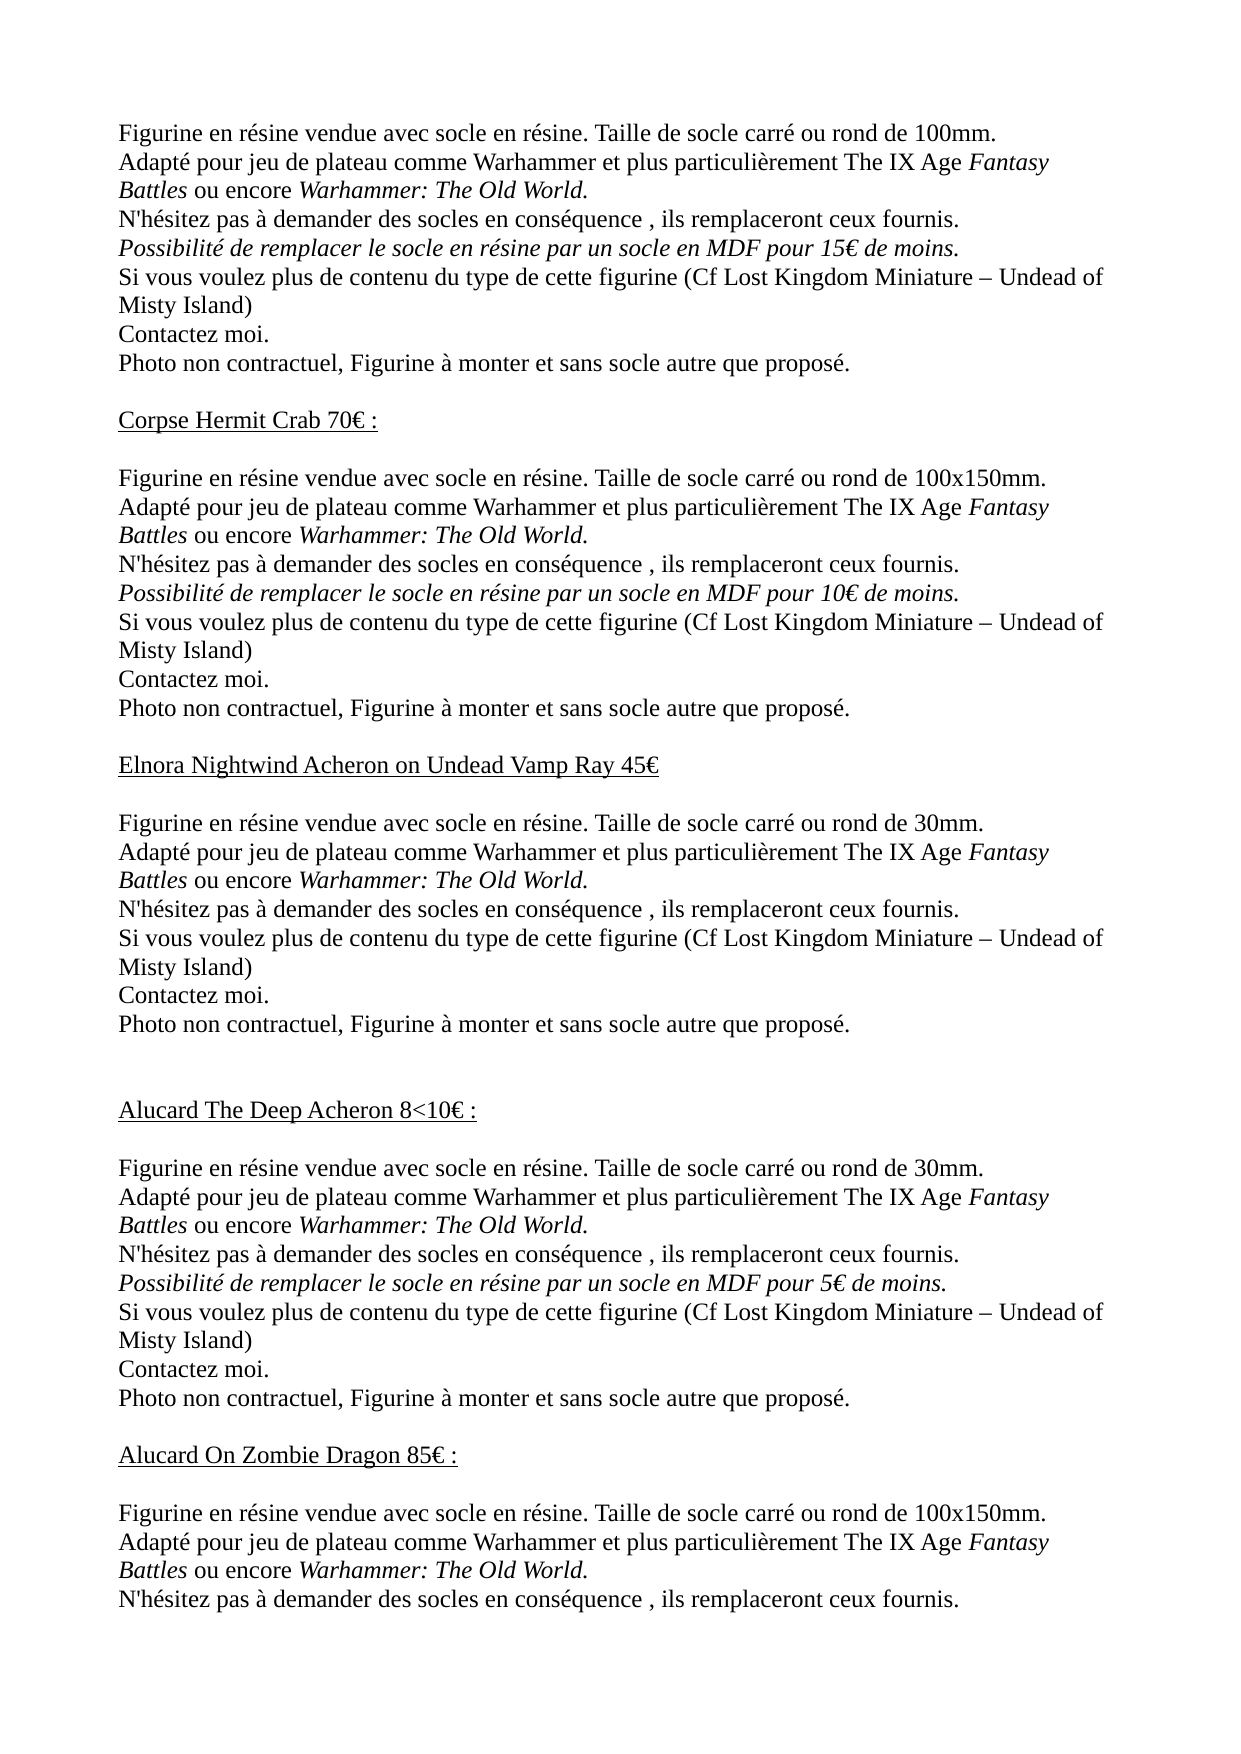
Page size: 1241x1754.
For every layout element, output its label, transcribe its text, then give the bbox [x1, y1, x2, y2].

text Corpse Hermit Crab 70€ : [118, 406, 1122, 463]
text Photo non contractuel, Figurine à monter et sans socle autre que proposé. [118, 693, 1122, 722]
text Figurine en résine vendue avec socle en résine. Taille de socle carré ou rond de 100mm. Adapté pour jeu de plateau comme Warhammer et plus particulièrement The IX Age Fantasy Battles ou encore Warhammer: The Old World. [118, 118, 1122, 204]
text Contactez moi. [118, 981, 1122, 1009]
text Possibilité de remplacer le socle en résine par un socle en MDF pour 10€ de moins. Si vous voulez plus de contenu du type de cette figurine (Cf Lost Kingdom Miniature – Undead of Misty Island) [118, 578, 1122, 664]
text Possibilité de remplacer le socle en résine par un socle en MDF pour 15€ de moins. Si vous voulez plus de contenu du type de cette figurine (Cf Lost Kingdom Miniature – Undead of Misty Island) [118, 233, 1122, 319]
text Figurine en résine vendue avec socle en résine. Taille de socle carré ou rond de 100x150mm. Adapté pour jeu de plateau comme Warhammer et plus particulièrement The IX Age Fantasy Battles ou encore Warhammer: The Old World. [118, 463, 1122, 549]
text Contactez moi. [118, 1354, 1122, 1383]
text N'hésitez pas à demander des socles en conséquence , ils remplaceront ceux fournis. Si vous voulez plus de contenu du type de cette figurine (Cf Lost Kingdom Miniature – Undead of Misty Island) [118, 894, 1122, 981]
text N'hésitez pas à demander des socles en conséquence , ils remplaceront ceux fournis. [118, 1239, 1122, 1268]
text N'hésitez pas à demander des socles en conséquence , ils remplaceront ceux fournis. [118, 549, 1122, 578]
text Figurine en résine vendue avec socle en résine. Taille de socle carré ou rond de 30mm. Adapté pour jeu de plateau comme Warhammer et plus particulièrement The IX Age Fantasy Battles ou encore Warhammer: The Old World. [118, 808, 1122, 894]
text N'hésitez pas à demander des socles en conséquence , ils remplaceront ceux fournis. [118, 204, 1122, 233]
text Contactez moi. [118, 319, 1122, 348]
text Alucard The Deep Acheron 8<10€ : [118, 1096, 1122, 1153]
text Figurine en résine vendue avec socle en résine. Taille de socle carré ou rond de 30mm. Adapté pour jeu de plateau comme Warhammer et plus particulièrement The IX Age Fantasy Battles ou encore Warhammer: The Old World. [118, 1153, 1122, 1239]
text Elnora Nightwind Acheron on Undead Vamp Ray 45€ [118, 751, 1122, 779]
text Photo non contractuel, Figurine à monter et sans socle autre que proposé. [118, 1383, 1122, 1412]
text Photo non contractuel, Figurine à monter et sans socle autre que proposé. [118, 1009, 1122, 1038]
text Alucard On Zombie Dragon 85€ : [118, 1441, 1122, 1498]
text Photo non contractuel, Figurine à monter et sans socle autre que proposé. [118, 348, 1122, 377]
text Figurine en résine vendue avec socle en résine. Taille de socle carré ou rond de 100x150mm. Adapté pour jeu de plateau comme Warhammer et plus particulièrement The IX Age Fantasy Battles ou encore Warhammer: The Old World. [118, 1498, 1122, 1584]
text N'hésitez pas à demander des socles en conséquence , ils remplaceront ceux fournis. [118, 1584, 1122, 1613]
text Contactez moi. [118, 664, 1122, 693]
text Possibilité de remplacer le socle en résine par un socle en MDF pour 5€ de moins. Si vous voulez plus de contenu du type de cette figurine (Cf Lost Kingdom Miniature – Undead of Misty Island) [118, 1268, 1122, 1354]
